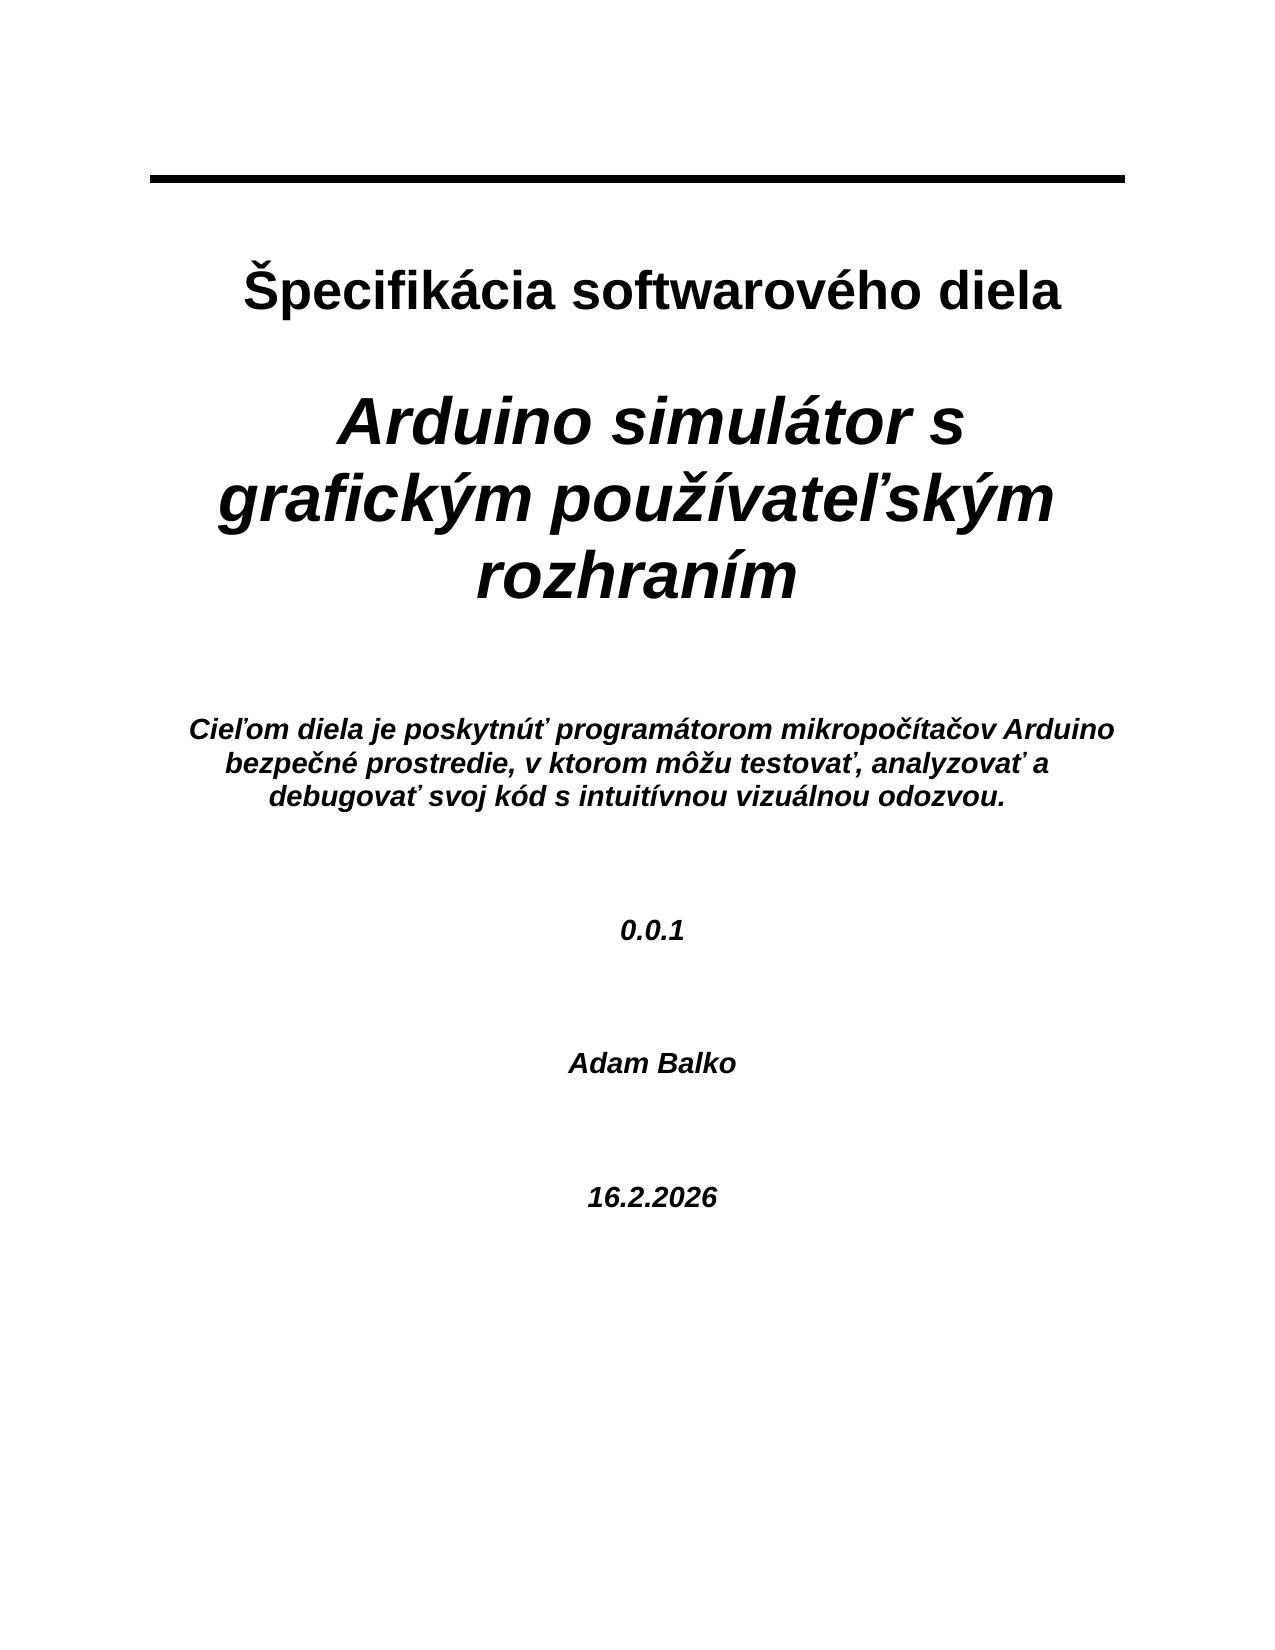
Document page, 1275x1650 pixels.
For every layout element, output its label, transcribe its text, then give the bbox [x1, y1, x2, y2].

title Špecifikácia softwarového diela [150, 259, 1125, 321]
text Adam Balko [150, 1046, 1125, 1080]
text 16.2.2026 [150, 1180, 1125, 1213]
text 0.0.1 [150, 913, 1125, 946]
title Arduino simulátor s grafickým používateľským rozhraním [150, 382, 1125, 612]
text Cieľom diela je poskytnúť programátorom mikropočítačov Arduino bezpečné prostredie, v ktorom môžu testovať, analyzovať a debugovať svoj kód s intuitívnou vizuálnou odozvou. [150, 712, 1125, 813]
